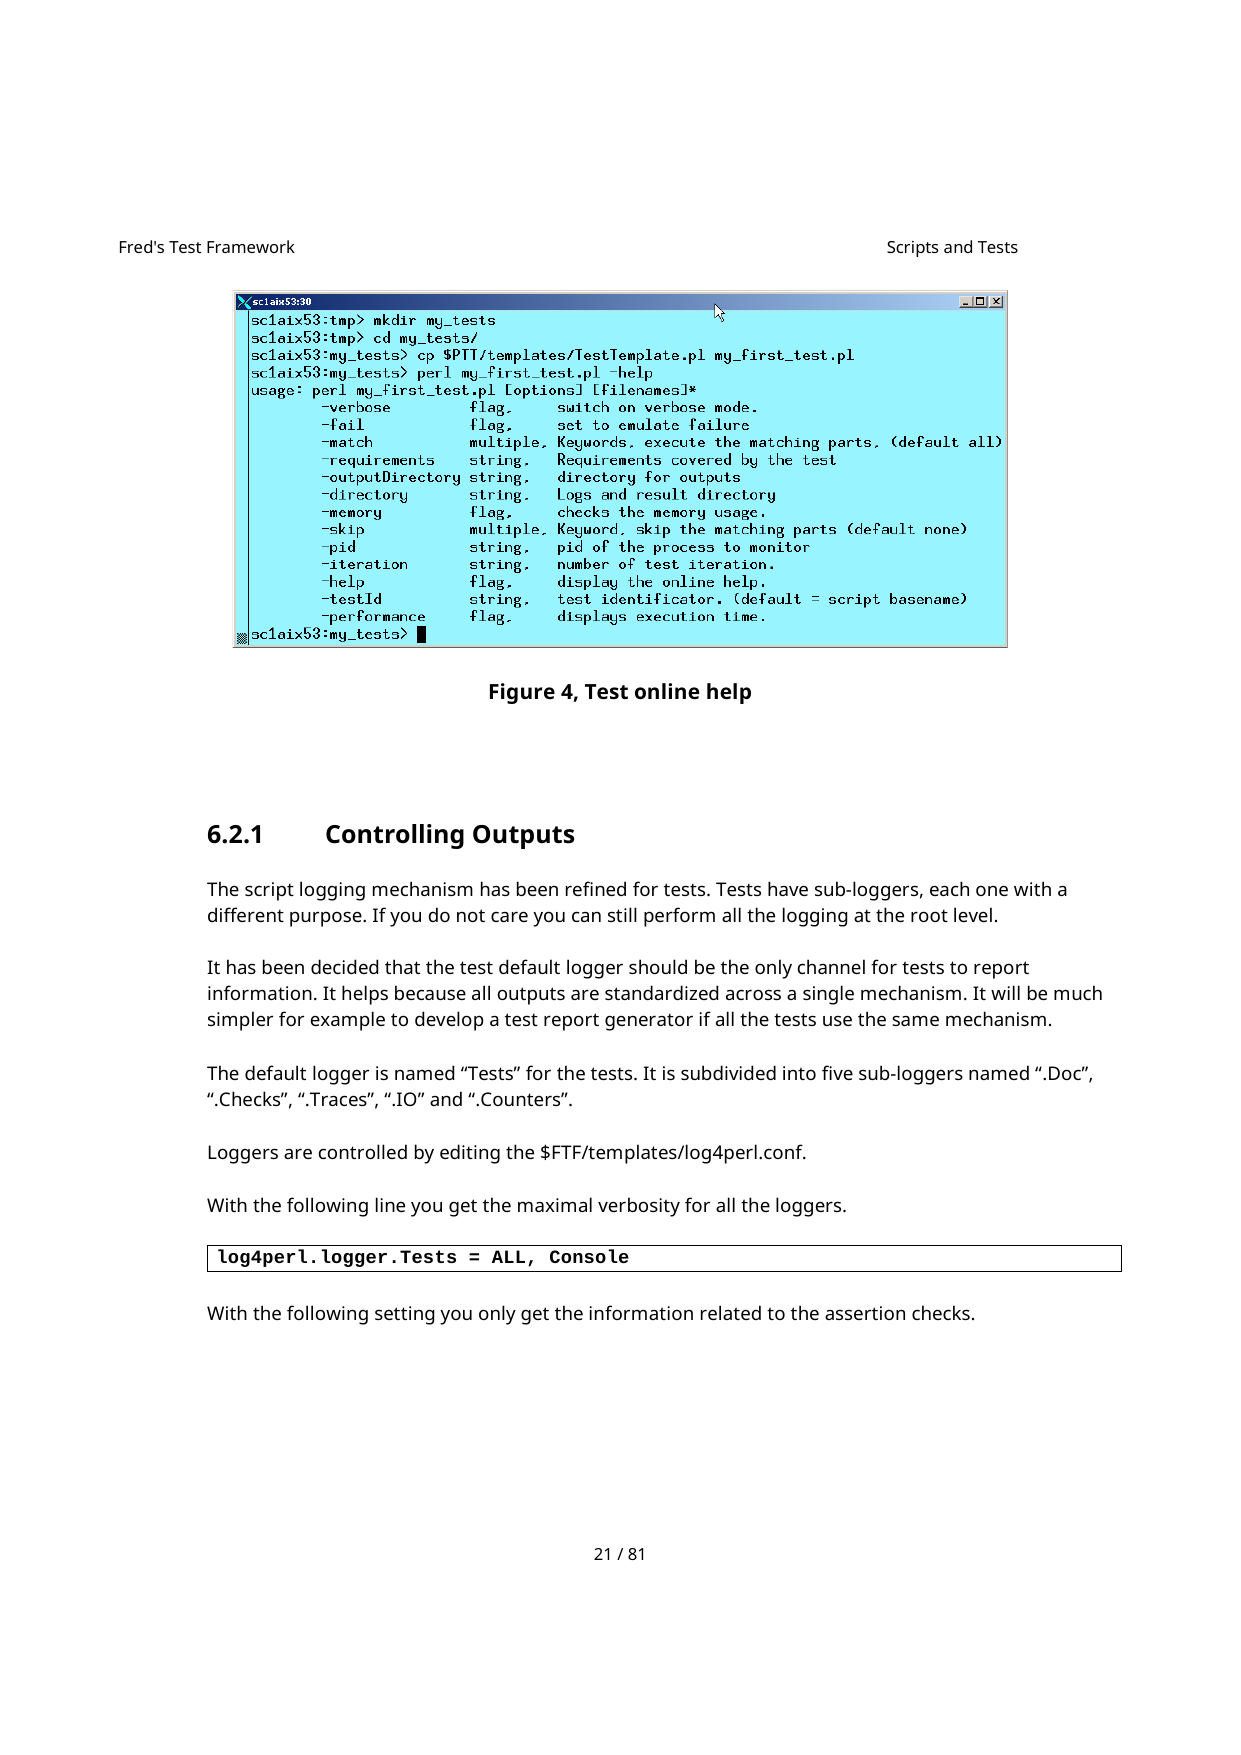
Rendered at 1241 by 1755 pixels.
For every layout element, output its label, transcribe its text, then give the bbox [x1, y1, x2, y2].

text Loggers are controlled by editing the $FTF/templates/log4perl.conf. [207, 1138, 1122, 1164]
text With the following setting you only get the information related to the assertion checks. [207, 1299, 1122, 1326]
picture [232, 290, 1008, 648]
subtitle Controlling Outputs [207, 817, 1122, 851]
text Figure 4, Test online help [118, 677, 1122, 706]
text With the following line you get the maximal verbosity for all the loggers. [207, 1192, 1122, 1218]
text log4perl.logger.Tests = ALL, Console [208, 1246, 1121, 1271]
text The script logging mechanism has been refined for tests. Tests have sub-loggers, each one with a different purpose. If you do not care you can still perform all the logging at the root level. It has been decided that the test default logger should be the only channel for tests to report information. It helps because all outputs are standardized across a single mechanism. It will be much simpler for example to develop a test report generator if all the tests use the same mechanism. [207, 876, 1122, 1032]
text The default logger is named “Tests” for the tests. It is subdivided into five sub-loggers named “.Doc”, “.Checks”, “.Traces”, “.IO” and “.Counters”. [207, 1059, 1122, 1111]
